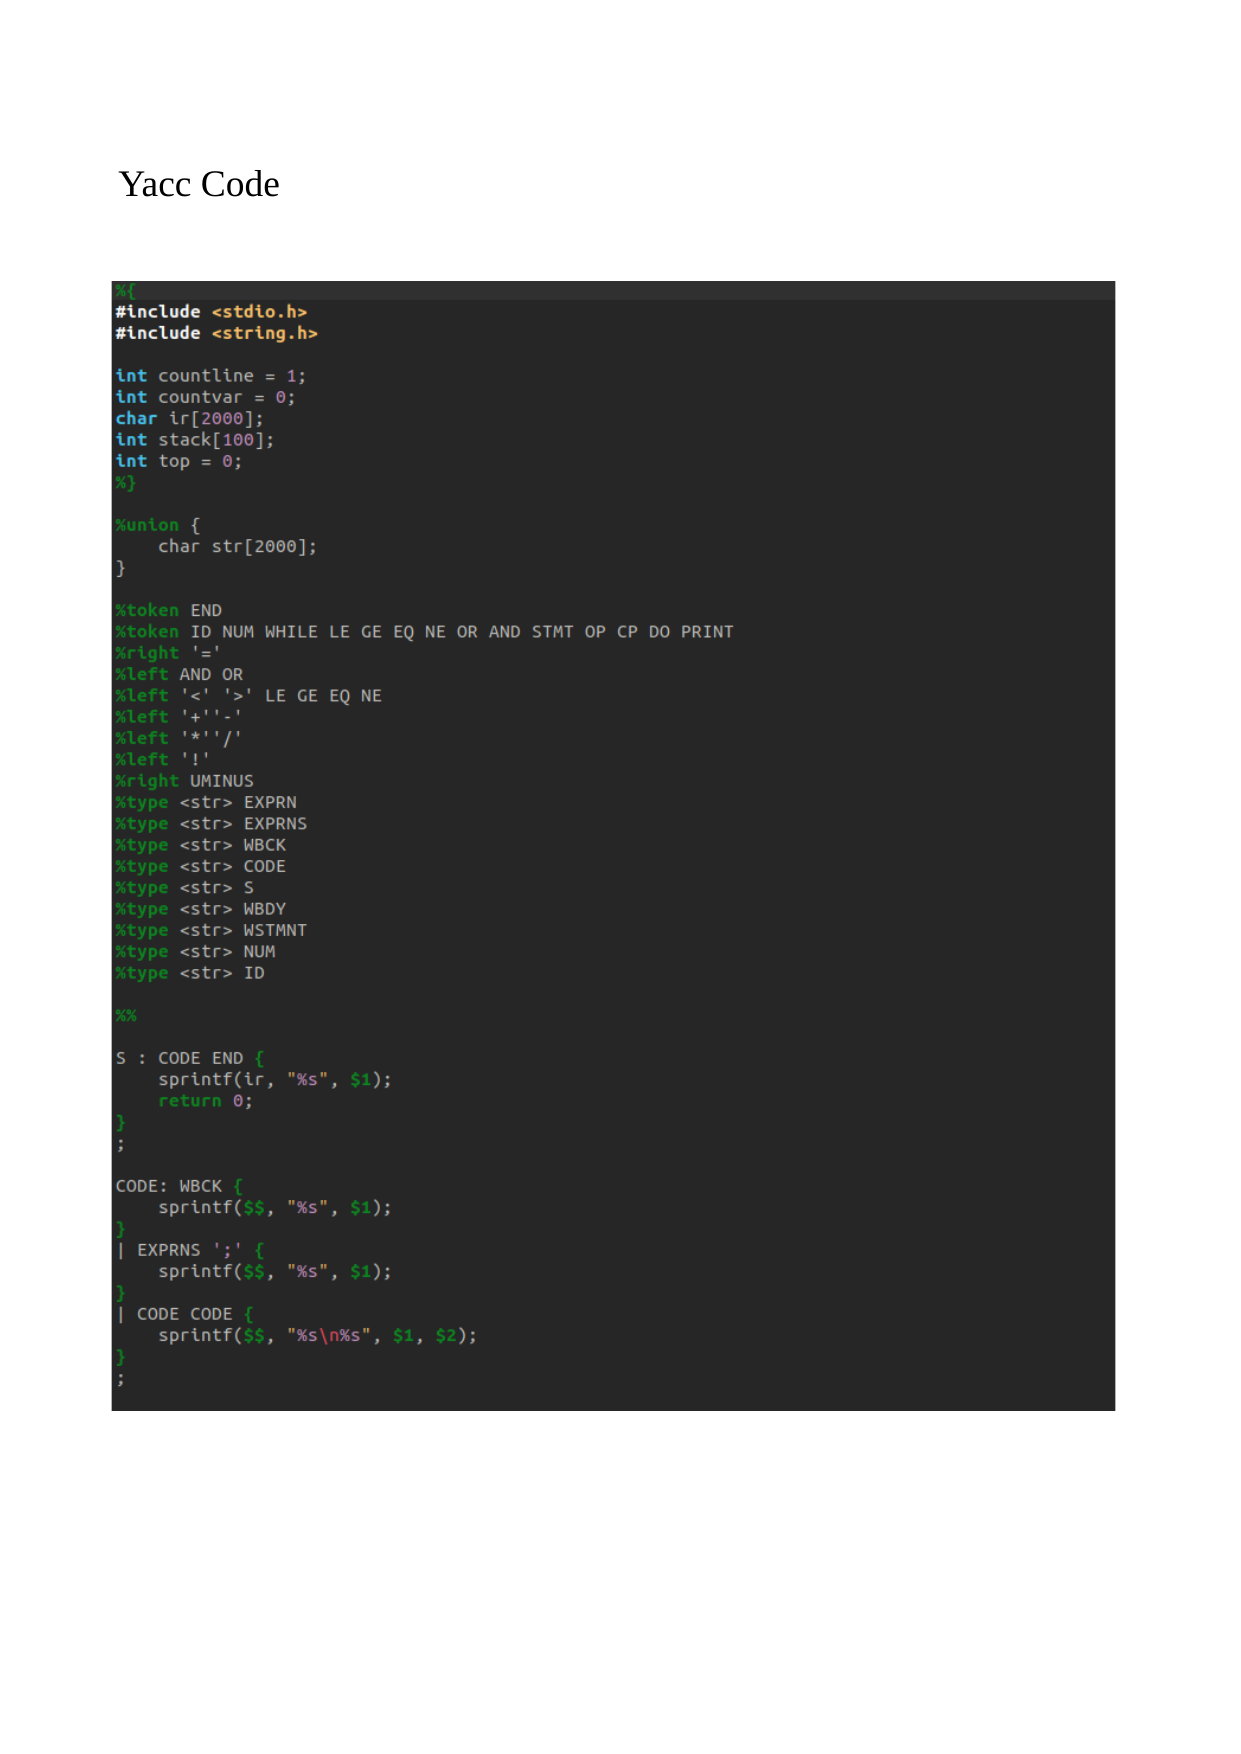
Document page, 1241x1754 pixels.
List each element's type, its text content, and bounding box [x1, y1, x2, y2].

text Yacc Code [118, 161, 1122, 204]
picture [111, 281, 1116, 1411]
